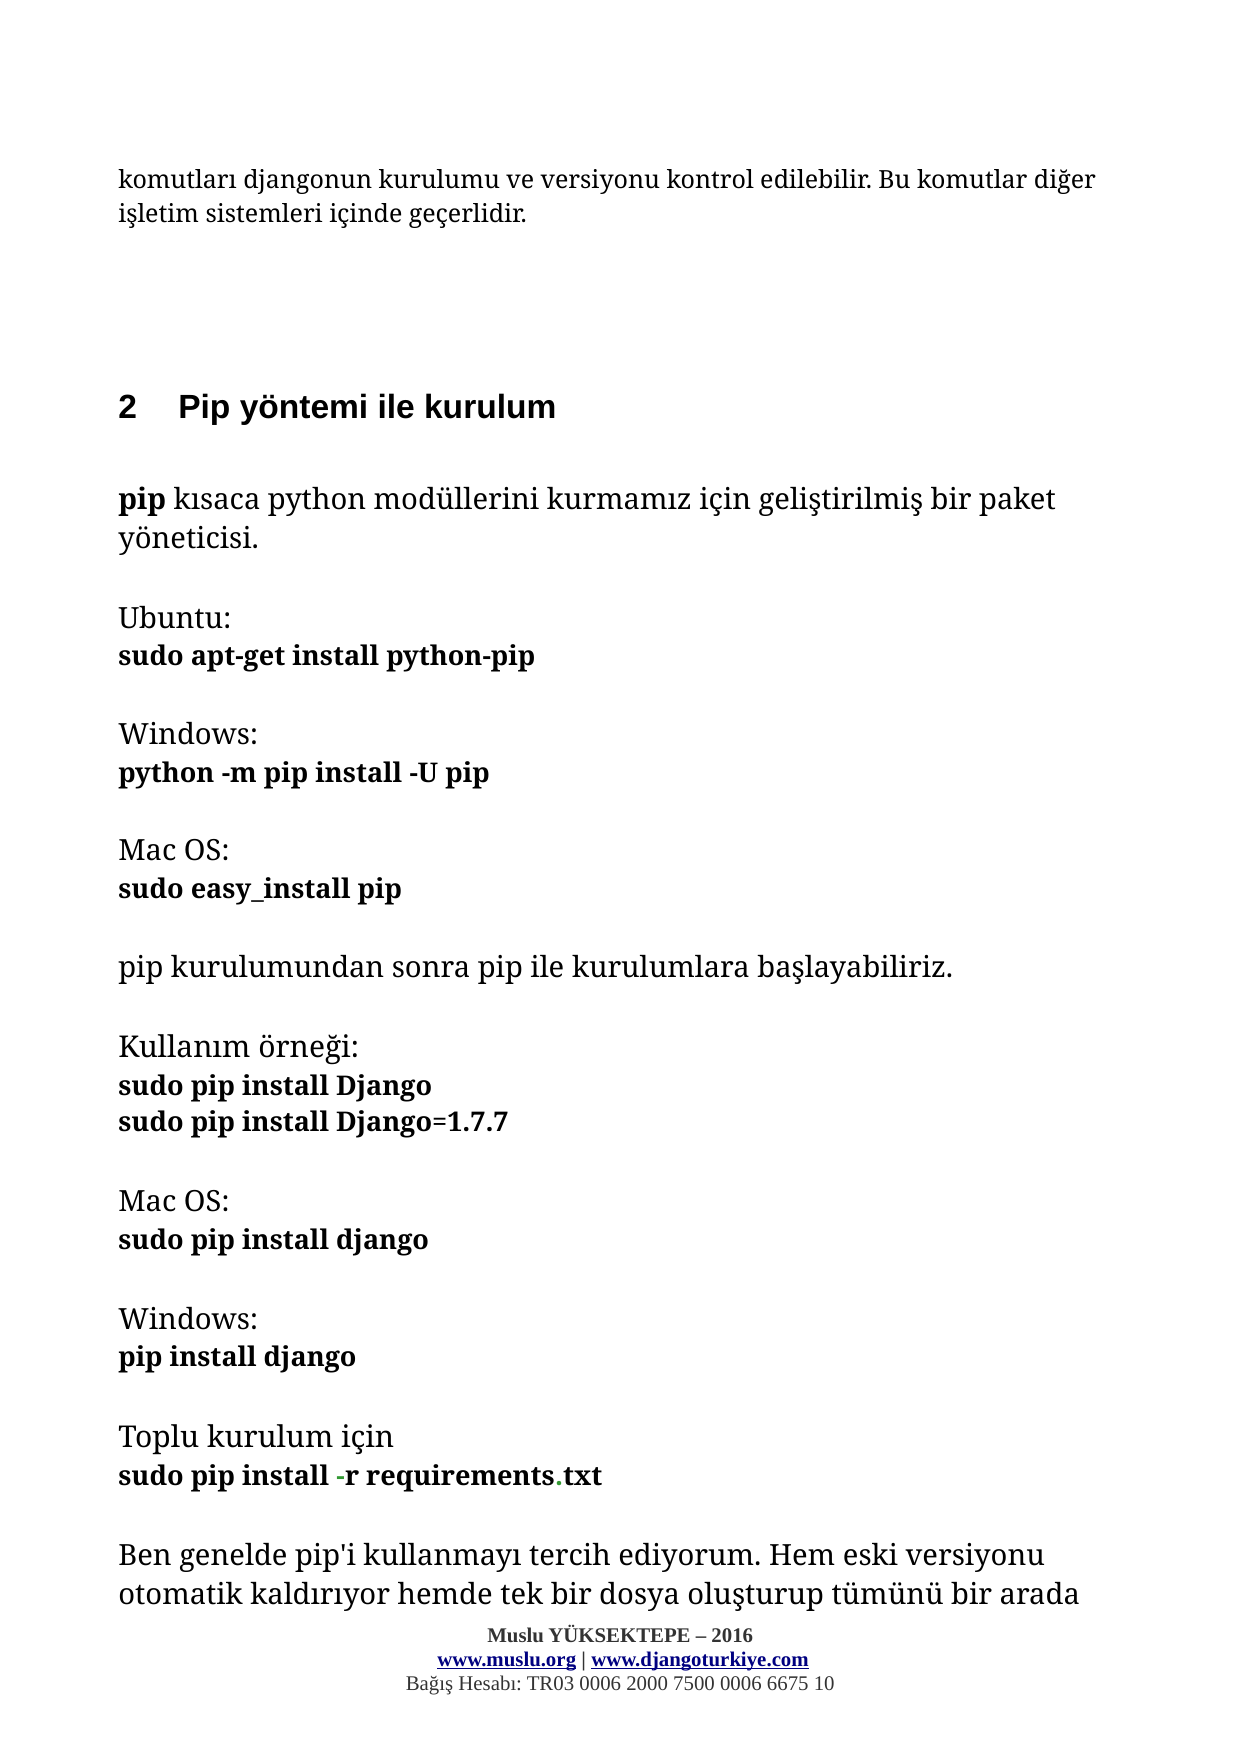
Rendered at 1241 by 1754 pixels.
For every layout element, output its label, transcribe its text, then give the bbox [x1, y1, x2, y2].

text sudo apt-get install python-pip [118, 637, 1122, 674]
text pip kurulumundan sonra pip ile kurulumlara başlayabiliriz. [118, 946, 1122, 986]
text Kullanım örneği: [118, 1025, 1122, 1066]
text Ben genelde pip'i kullanmayı tercih ediyorum. Hem eski versiyonu otomatik kaldırıyor hemde tek bir dosya oluşturup tümünü bir arada [118, 1534, 1122, 1613]
text sudo easy_install pip [118, 869, 1122, 906]
text Toplu kurulum için [118, 1415, 1122, 1456]
text sudo pip install django [118, 1220, 1122, 1257]
text komutları djangonun kurulumu ve versiyonu kontrol edilebilir. Bu komutlar diğer işletim sistemleri içinde geçerlidir. [118, 162, 1122, 230]
text sudo pip install -r requirements.txt [118, 1456, 1122, 1493]
text Windows: [118, 713, 1122, 753]
text Mac OS: [118, 829, 1122, 869]
text sudo pip install Django=1.7.7 [118, 1103, 1122, 1140]
text python -m pip install -U pip [118, 753, 1122, 790]
text pip install django [118, 1338, 1122, 1374]
subtitle Pip yöntemi ile kurulum [118, 387, 1122, 426]
text Mac OS: [118, 1181, 1122, 1220]
text Windows: [118, 1298, 1122, 1338]
text Ubuntu: [118, 597, 1122, 637]
text sudo pip install Django [118, 1066, 1122, 1103]
text pip kısaca python modüllerini kurmamız için geliştirilmiş bir paket yöneticisi. [118, 478, 1122, 557]
